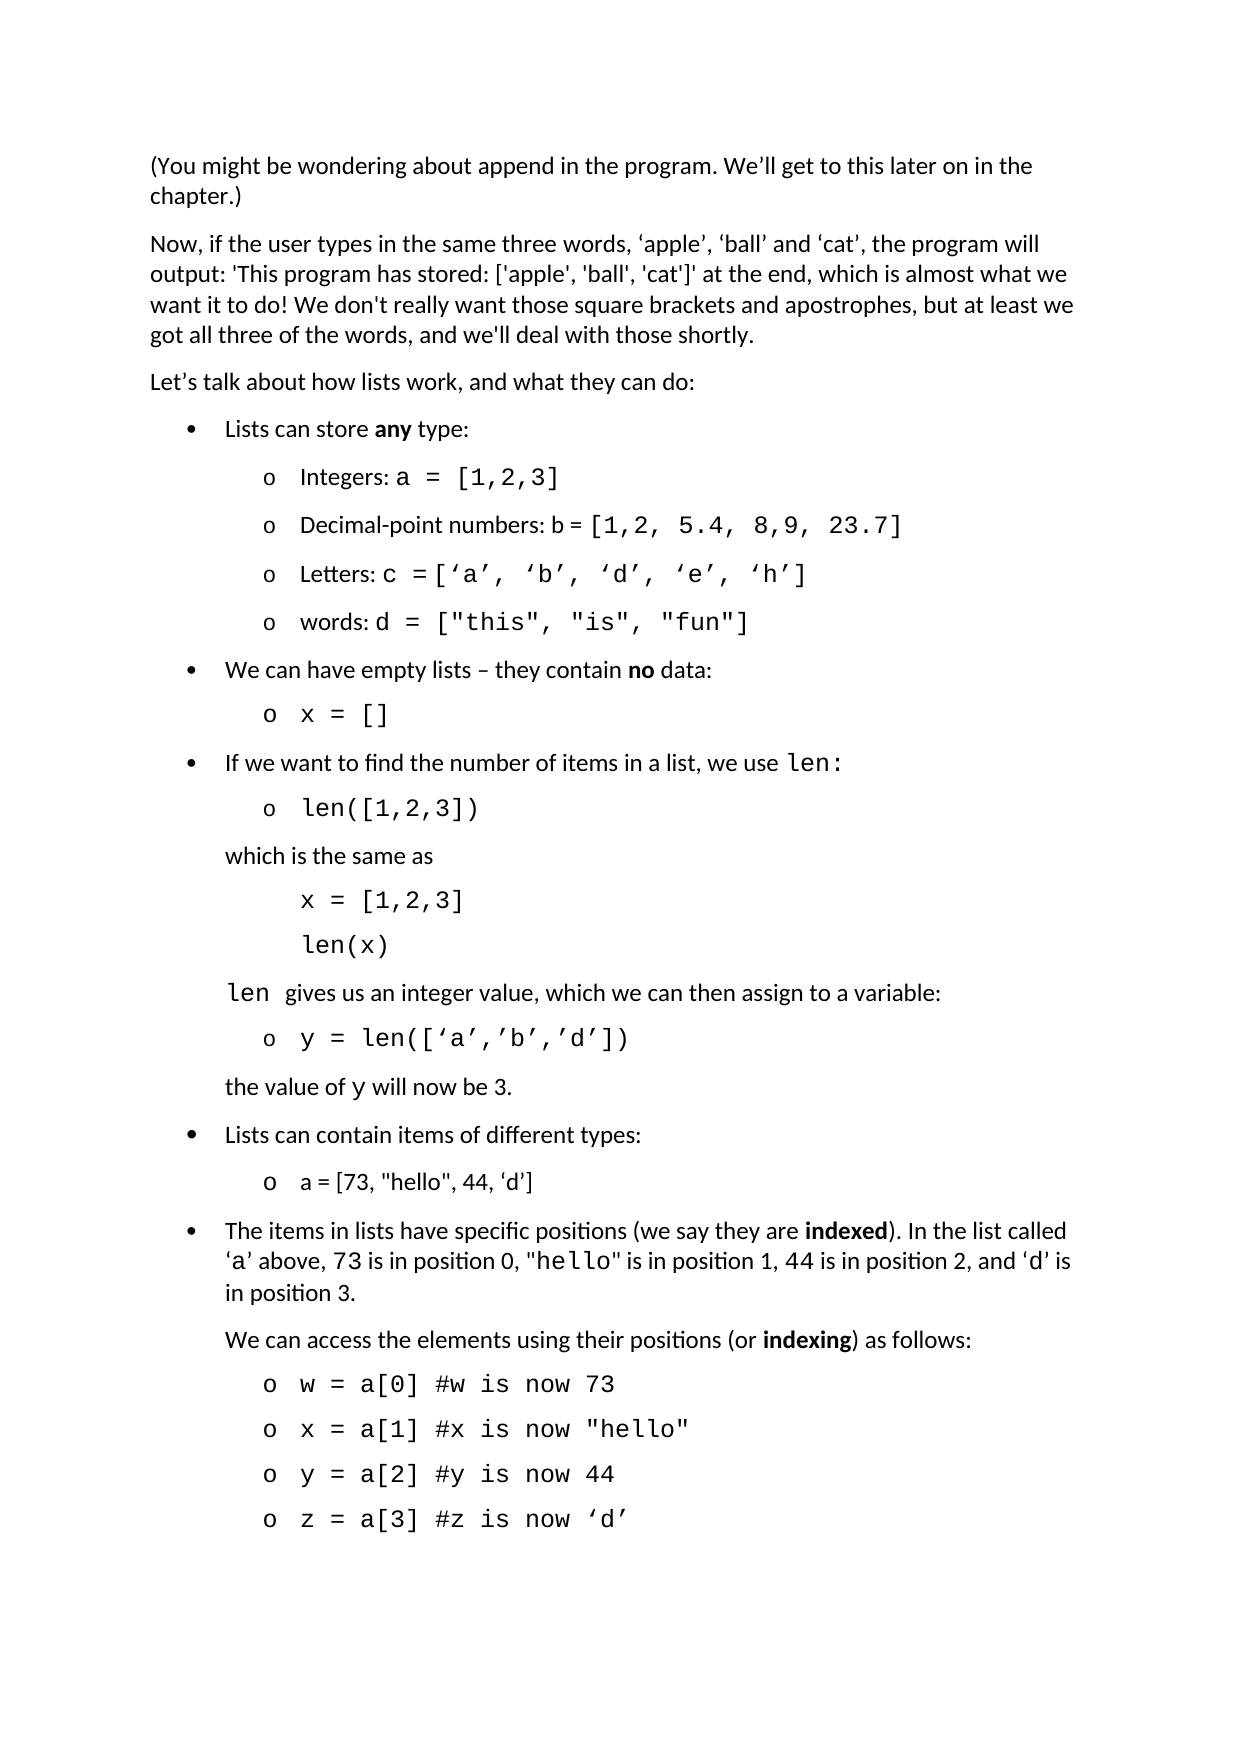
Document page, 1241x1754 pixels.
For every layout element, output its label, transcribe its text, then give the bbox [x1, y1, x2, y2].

list y = a[2] #y is now 44 [262, 1462, 1090, 1490]
list z = a[3] #z is now ‘d’ [262, 1507, 1090, 1535]
list len([1,2,3]) [262, 795, 1090, 823]
text len(x) [225, 932, 1090, 961]
list x = a[1] #x is now "hello" [262, 1417, 1090, 1445]
list We can have empty lists – they contain no data: [187, 654, 1090, 685]
text which is the same as [150, 840, 1090, 871]
text Now, if the user types in the same three words, ‘apple’, ‘ball’ and ‘cat’, the program will output: 'This program has stored: ['apple', 'ball', 'cat']' at the end, which is almost what we want it to do! We don't really want those square brackets and apostrophes, but at least we got all three of the words, and we'll deal with those shortly. [150, 228, 1090, 350]
text x = [1,2,3] [225, 887, 1090, 916]
list Lists can store any type: [187, 414, 1090, 444]
list We can access the elements using their positions (or indexing) as follows: [225, 1324, 1090, 1355]
list words: d = ["this", "is", "fun"] [262, 606, 1090, 638]
text the value of y will now be 3. [225, 1071, 1090, 1103]
text (You might be wondering about append in the program. We’ll get to this later on in the chapter.) [150, 150, 1090, 211]
list If we want to find the number of items in a list, we use len: [187, 747, 1090, 778]
list x = [] [262, 702, 1090, 730]
list The items in lists have specific positions (we say they are indexed). In the list called ‘a’ above, 73 is in position 0, "hello" is in position 1, 44 is in position 2, and ‘d’ is in position 3. [187, 1215, 1090, 1308]
list Lists can contain items of different types: [187, 1119, 1090, 1150]
list Integers: a = [1,2,3] [262, 461, 1090, 493]
list Decimal-point numbers: b = [1,2, 5.4, 8,9, 23.7] [262, 509, 1090, 541]
text len gives us an integer value, which we can then assign to a variable: [150, 977, 1090, 1009]
list w = a[0] #w is now 73 [262, 1372, 1090, 1400]
list a = [73, "hello", 44, ‘d’] [262, 1166, 1090, 1198]
list Letters: c = [‘a’, ‘b’, ‘d’, ‘e’, ‘h’] [262, 558, 1090, 589]
text Let’s talk about how lists work, and what they can do: [150, 366, 1090, 397]
list y = len([‘a’,’b’,’d’]) [262, 1026, 1090, 1054]
